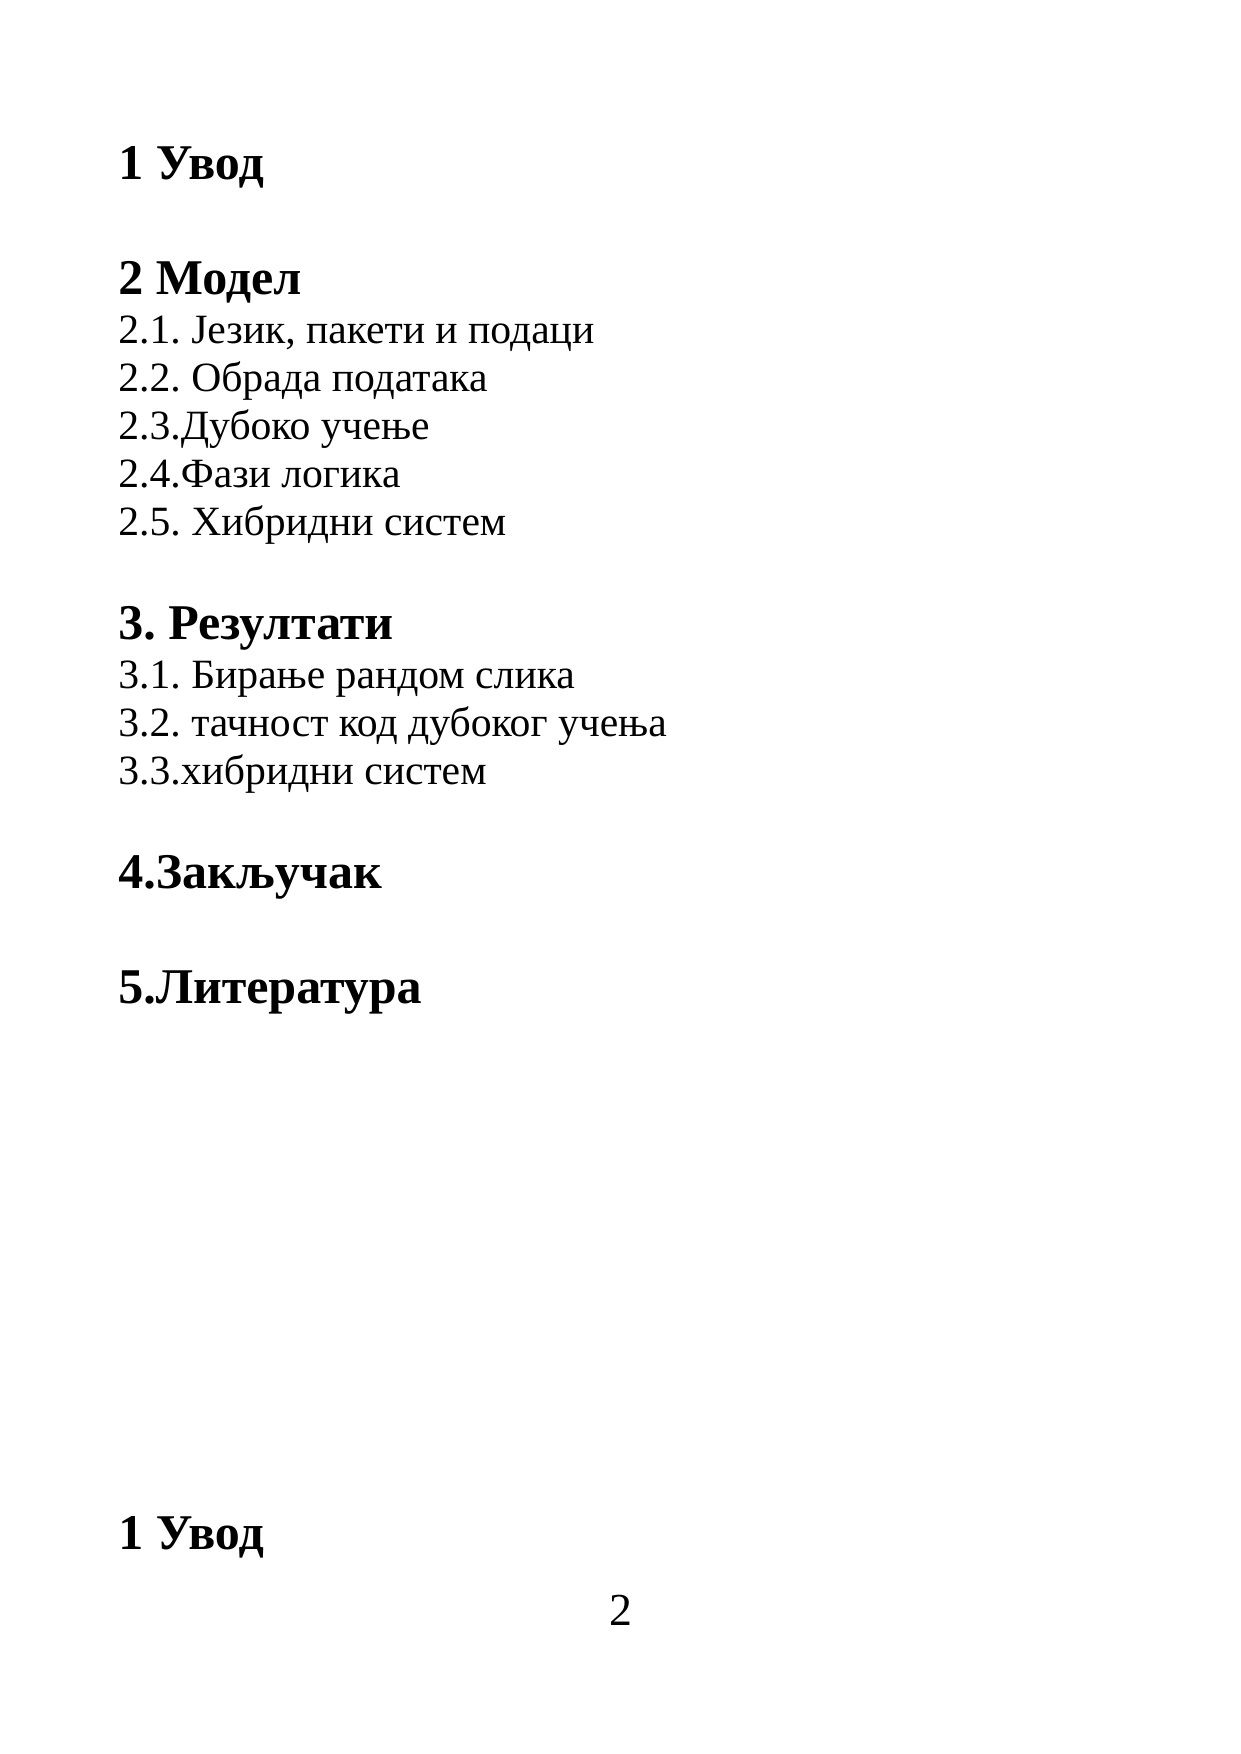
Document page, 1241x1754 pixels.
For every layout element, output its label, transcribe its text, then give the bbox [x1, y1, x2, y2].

text 4.Закључак [118, 842, 1122, 899]
text 2.5. Хибридни систем [118, 497, 1122, 544]
text 3.2. тачност код дубоког учења [118, 698, 1122, 746]
text 3.1. Бирање рандом слика [118, 650, 1122, 698]
text 2.4.Фази логика [118, 449, 1122, 497]
text 1 Увод [118, 132, 1122, 190]
text 2 Модел [118, 247, 1122, 305]
text 5.Литература [118, 957, 1122, 1014]
text 1 Увод [118, 1503, 1122, 1560]
text 3. Резултати [118, 592, 1122, 650]
text 2.2. Обрада података [118, 353, 1122, 401]
text 2.3.Дубоко учење [118, 401, 1122, 449]
text 2.1. Језик, пакети и подаци [118, 305, 1122, 353]
text 3.3.хибридни систем [118, 746, 1122, 794]
